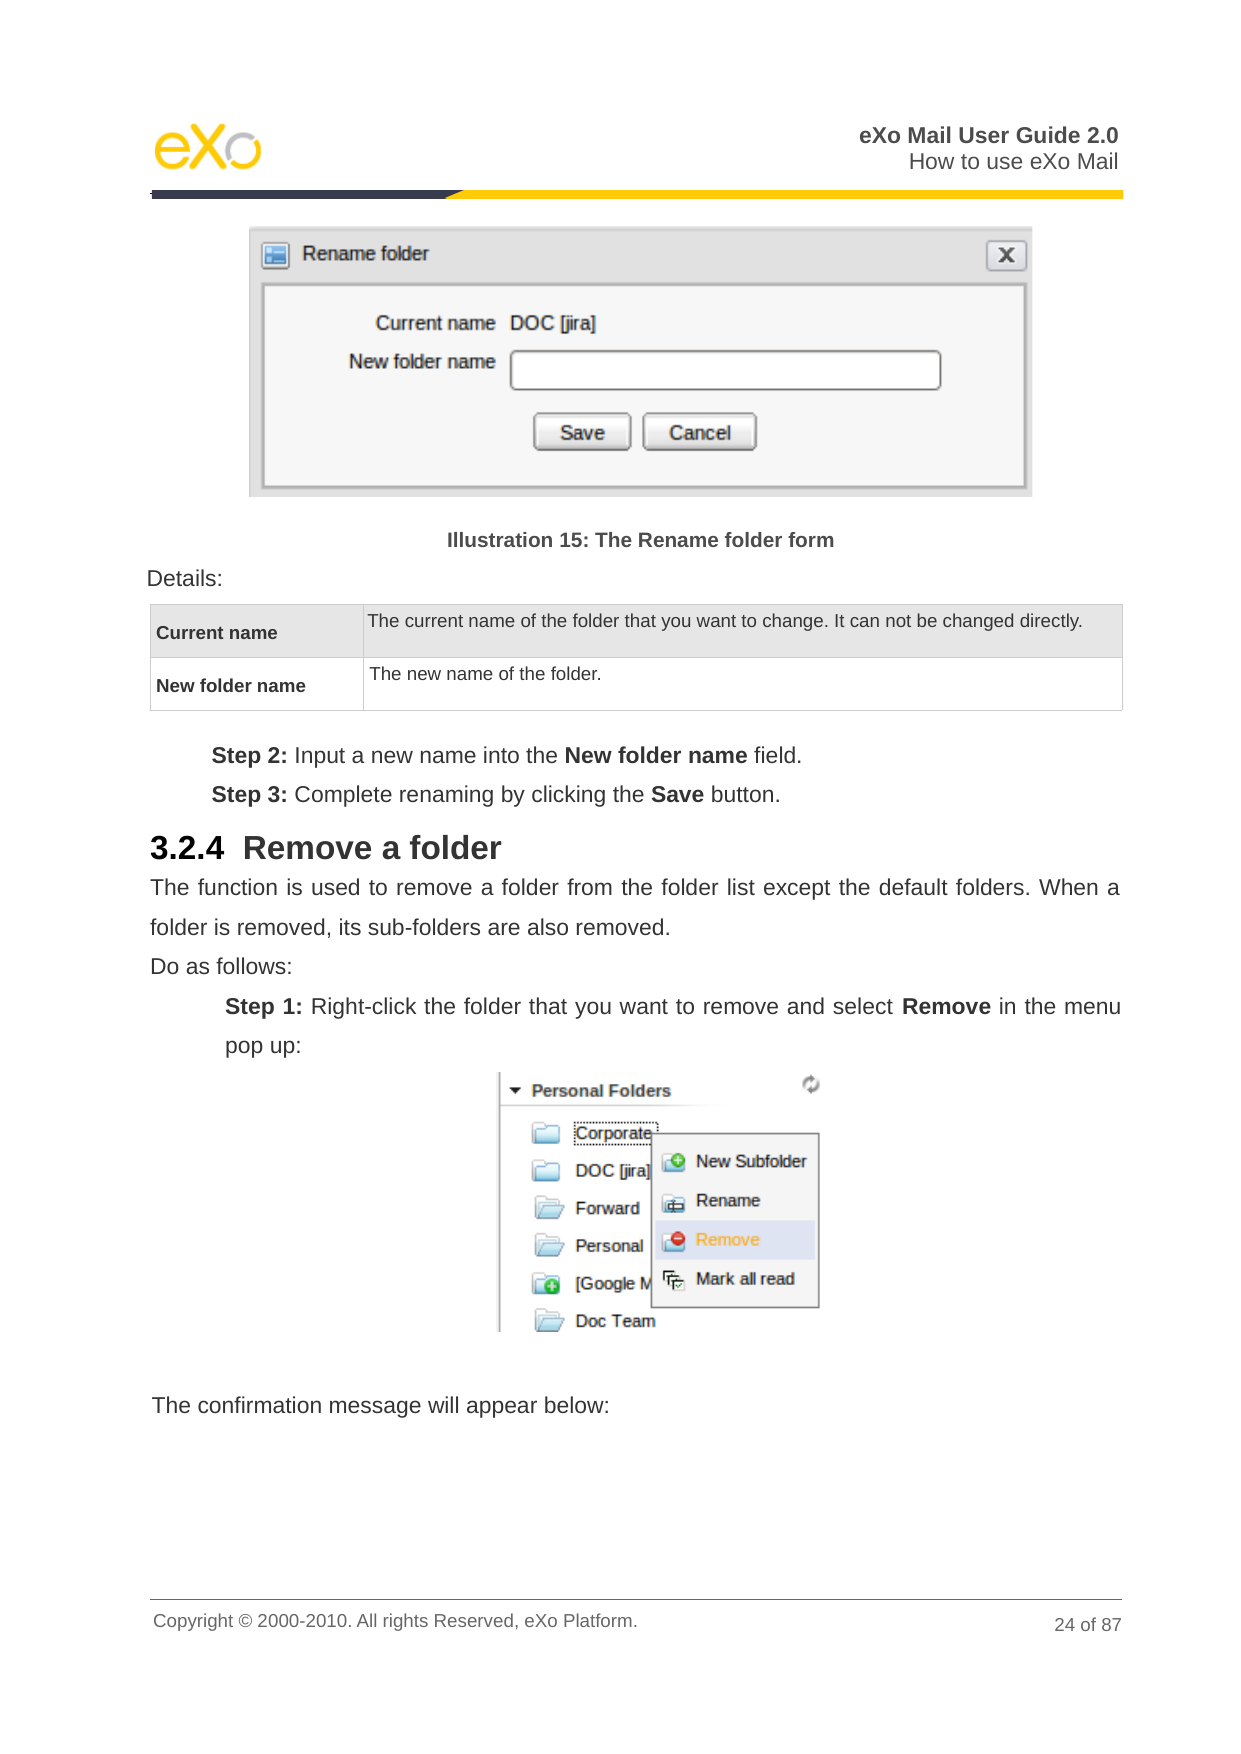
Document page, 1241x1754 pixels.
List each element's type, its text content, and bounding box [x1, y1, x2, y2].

picture [155, 123, 262, 170]
picture [151, 190, 1124, 199]
table_header Current name [151, 605, 363, 657]
text The function is used to remove a folder from the folder list except the default folders. When a folder is removed, its sub-folders are also removed. [150, 874, 1122, 940]
subtitle Remove a folder [150, 828, 1122, 867]
picture [249, 226, 1033, 497]
list Step 1: Right-click the folder that you want to remove and select Remove in the menu pop up: [187, 993, 1122, 1059]
table_header The current name of the folder that you want to change. It can not be changed directly. [364, 605, 1122, 657]
table_cell New folder name [151, 658, 363, 709]
text Step 2: Input a new name into the New folder name field. [211, 742, 1122, 768]
text Do as follows: [150, 953, 1122, 980]
picture [496, 1072, 834, 1332]
text Illustration 15: The Rename folder form [249, 497, 1032, 552]
list The confirmation message will appear below: [114, 1392, 1122, 1418]
text Step 3: Complete renaming by clicking the Save button. [211, 781, 1122, 808]
table_cell The new name of the folder. [364, 658, 1122, 709]
text Details: [76, 223, 1122, 591]
